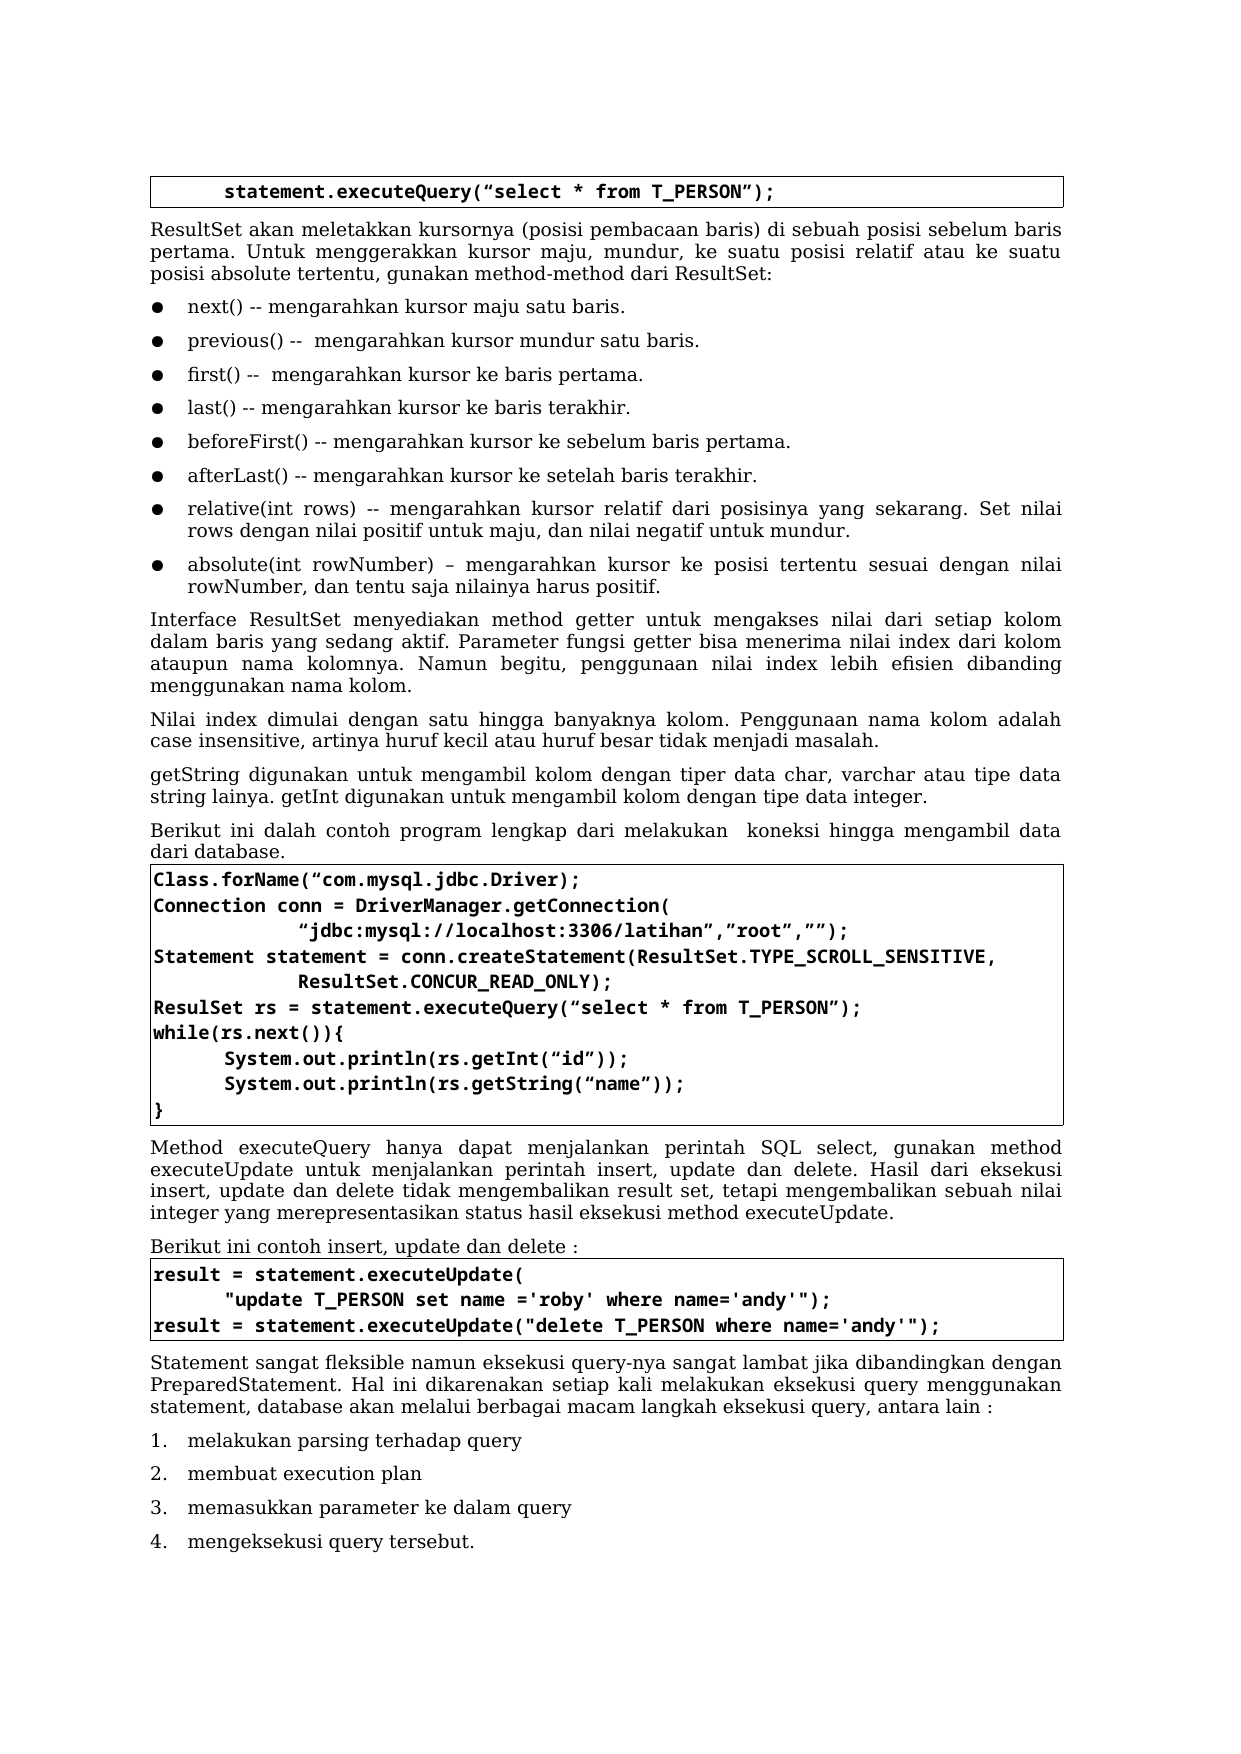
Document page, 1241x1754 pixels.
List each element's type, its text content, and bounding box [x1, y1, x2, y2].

text ResulSet rs = statement.executeQuery(“select * from T_PERSON”); [151, 991, 1063, 1017]
text Berikut ini dalah contoh program lengkap dari melakukan koneksi hingga mengambil data dari database. [150, 820, 1063, 863]
text "update T_PERSON set name ='roby' where name='andy'"); [151, 1283, 1063, 1309]
text ResultSet akan meletakkan kursornya (posisi pembacaan baris) di sebuah posisi sebelum baris pertama. Untuk menggerakkan kursor maju, mundur, ke suatu posisi relatif atau ke suatu posisi absolute tertentu, gunakan method-method dari ResultSet: [150, 219, 1063, 285]
text while(rs.next()){ [151, 1017, 1063, 1042]
list mengeksekusi query tersebut. [150, 1531, 1063, 1553]
text System.out.println(rs.getString(“name”)); [151, 1068, 1063, 1093]
text result = statement.executeUpdate( [151, 1259, 1063, 1283]
text Connection conn = DriverManager.getConnection( [151, 889, 1063, 914]
text result = statement.executeUpdate("delete T_PERSON where name='andy'"); [151, 1309, 1063, 1340]
text statement.executeQuery(“select * from T_PERSON”); [151, 177, 1063, 207]
list last() -- mengarahkan kursor ke baris terakhir. [150, 397, 1063, 419]
list first() -- mengarahkan kursor ke baris pertama. [150, 364, 1063, 386]
list afterLast() -- mengarahkan kursor ke setelah baris terakhir. [150, 465, 1063, 487]
text Nilai index dimulai dengan satu hingga banyaknya kolom. Penggunaan nama kolom adalah case insensitive, artinya huruf kecil atau huruf besar tidak menjadi masalah. [150, 709, 1063, 752]
list beforeFirst() -- mengarahkan kursor ke sebelum baris pertama. [150, 431, 1063, 453]
list melakukan parsing terhadap query [150, 1430, 1063, 1452]
list previous() -- mengarahkan kursor mundur satu baris. [150, 330, 1063, 352]
text Class.forName(“com.mysql.jdbc.Driver); [151, 865, 1063, 889]
text “jdbc:mysql://localhost:3306/latihan”,”root”,””); [151, 914, 1063, 940]
text Berikut ini contoh insert, update dan delete : [150, 1236, 1063, 1258]
text Statement sangat fleksible namun eksekusi query-nya sangat lambat jika dibandingkan dengan PreparedStatement. Hal ini dikarenakan setiap kali melakukan eksekusi query menggunakan statement, database akan melalui berbagai macam langkah eksekusi query, antara lain : [150, 1352, 1063, 1418]
list memasukkan parameter ke dalam query [150, 1497, 1063, 1519]
text Method executeQuery hanya dapat menjalankan perintah SQL select, gunakan method executeUpdate untuk menjalankan perintah insert, update dan delete. Hasil dari eksekusi insert, update dan delete tidak mengembalikan result set, tetapi mengembalikan sebuah nilai integer yang merepresentasikan status hasil eksekusi method executeUpdate. [150, 1137, 1063, 1224]
list relative(int rows) -- mengarahkan kursor relatif dari posisinya yang sekarang. Set nilai rows dengan nilai positif untuk maju, dan nilai negatif untuk mundur. [150, 498, 1063, 542]
list membuat execution plan [150, 1463, 1063, 1485]
text getString digunakan untuk mengambil kolom dengan tiper data char, varchar atau tipe data string lainya. getInt digunakan untuk mengambil kolom dengan tipe data integer. [150, 764, 1063, 808]
list absolute(int rowNumber) – mengarahkan kursor ke posisi tertentu sesuai dengan nilai rowNumber, dan tentu saja nilainya harus positif. [150, 554, 1063, 598]
text } [151, 1093, 1063, 1125]
text Statement statement = conn.createStatement(ResultSet.TYPE_SCROLL_SENSITIVE, [151, 940, 1063, 966]
text Interface ResultSet menyediakan method getter untuk mengakses nilai dari setiap kolom dalam baris yang sedang aktif. Parameter fungsi getter bisa menerima nilai index dari kolom ataupun nama kolomnya. Namun begitu, penggunaan nilai index lebih efisien dibanding menggunakan nama kolom. [150, 609, 1063, 697]
list next() -- mengarahkan kursor maju satu baris. [150, 296, 1063, 318]
text System.out.println(rs.getInt(“id”)); [151, 1042, 1063, 1068]
text ResultSet.CONCUR_READ_ONLY); [151, 966, 1063, 991]
